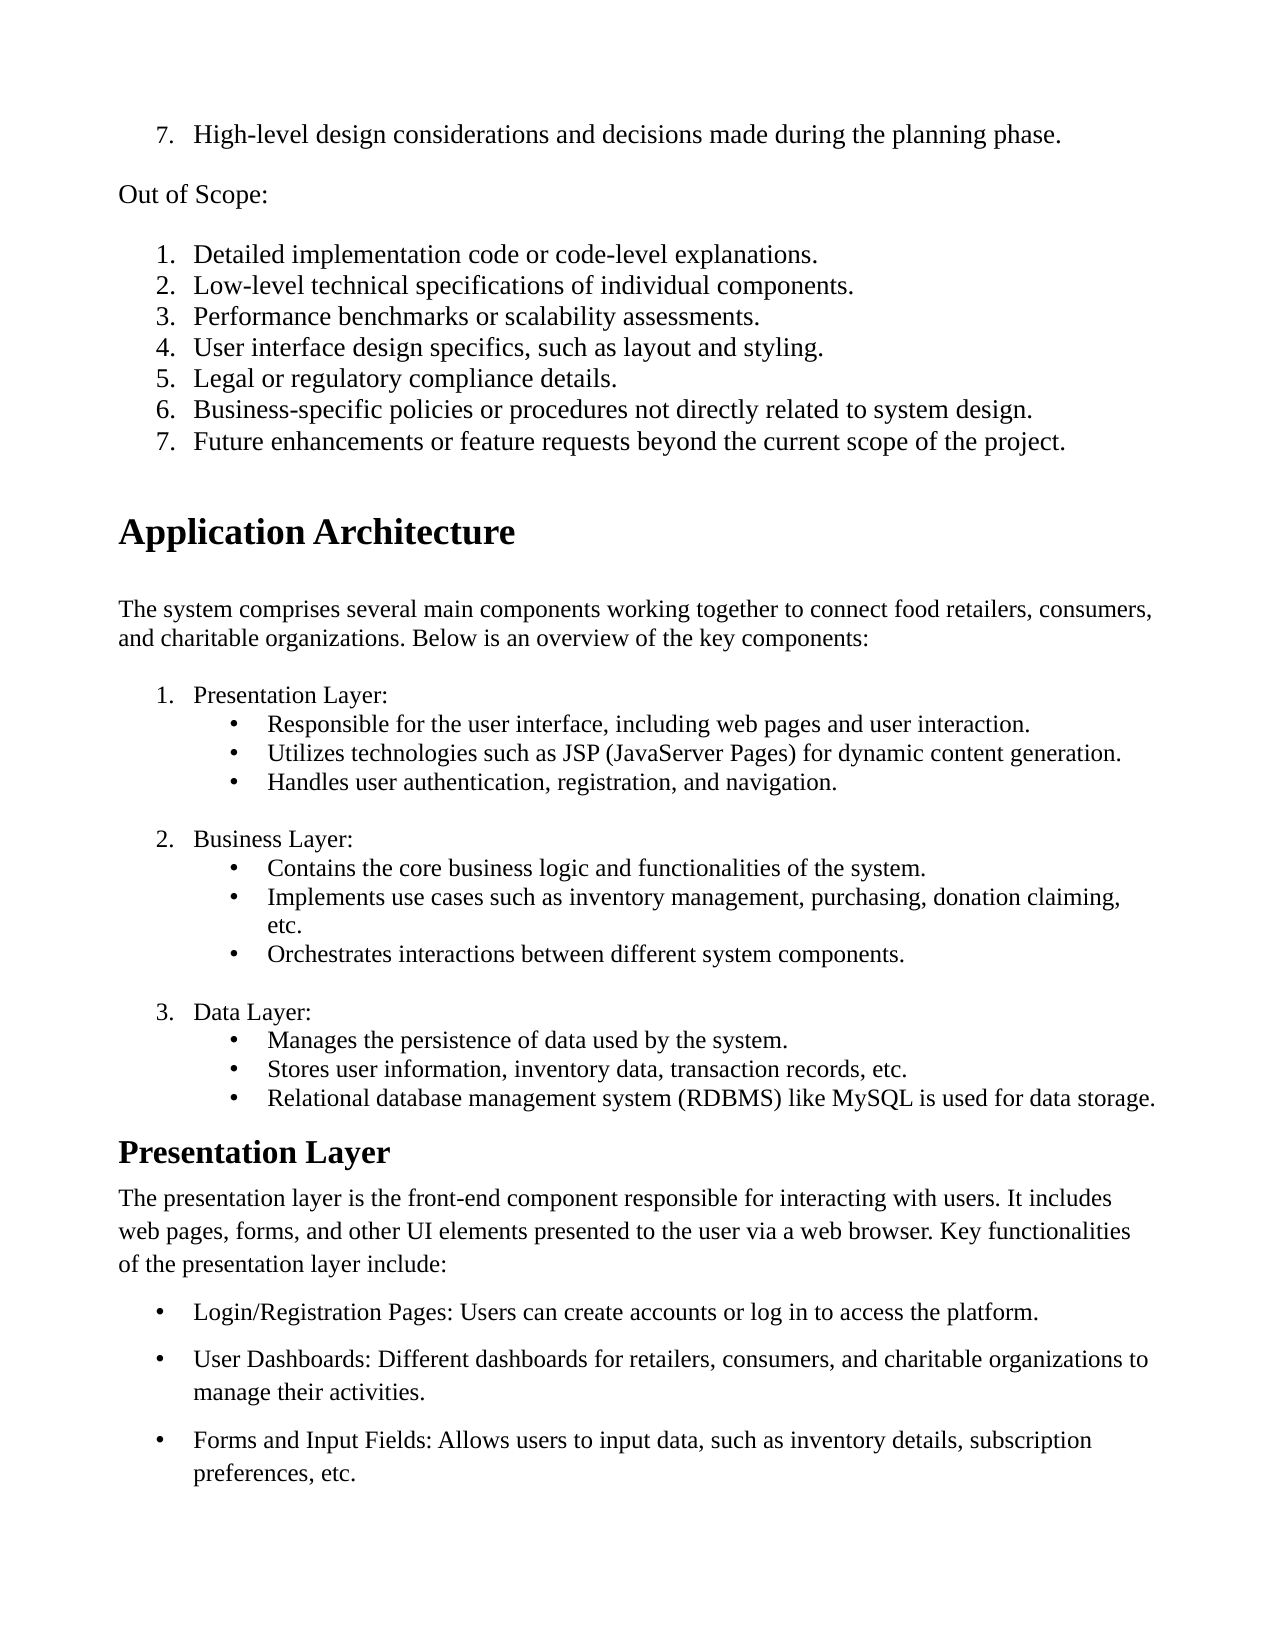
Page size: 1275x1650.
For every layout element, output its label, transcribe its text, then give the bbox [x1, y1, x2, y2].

list User Dashboards: Different dashboards for retailers, consumers, and charitable organizations to manage their activities. [156, 1344, 1157, 1406]
list Business-specific policies or procedures not directly related to system design. [156, 394, 1157, 425]
list Handles user authentication, registration, and navigation. [229, 767, 1157, 795]
list Contains the core business logic and functionalities of the system. [229, 853, 1157, 882]
list Legal or regulatory compliance details. [156, 362, 1157, 394]
text Out of Scope: [118, 178, 1157, 209]
list Utilizes technologies such as JSP (JavaServer Pages) for dynamic content generation. [229, 738, 1157, 767]
list Detailed implementation code or code-level explanations. [156, 238, 1157, 269]
list Business Layer: [156, 824, 1157, 853]
list Performance benchmarks or scalability assessments. [156, 300, 1157, 331]
text The presentation layer is the front-end component responsible for interacting with users. It includes web pages, forms, and other UI elements presented to the user via a web browser. Key functionalities of the presentation layer include: [118, 1183, 1157, 1278]
list Presentation Layer: [156, 680, 1157, 709]
list Orchestrates interactions between different system components. [229, 939, 1157, 968]
list Forms and Input Fields: Allows users to input data, such as inventory details, subscription preferences, etc. [156, 1425, 1157, 1487]
subtitle Application Architecture [118, 510, 1157, 553]
list Relational database management system (RDBMS) like MySQL is used for data storage. [229, 1083, 1157, 1112]
list Low-level technical specifications of individual components. [156, 269, 1157, 300]
text The system comprises several main components working together to connect food retailers, consumers, and charitable organizations. Below is an overview of the key components: [118, 594, 1157, 652]
subtitle Presentation Layer [118, 1132, 1157, 1171]
list Responsible for the user interface, including web pages and user interaction. [229, 709, 1157, 738]
list Implements use cases such as inventory management, purchasing, donation claiming, etc. [229, 882, 1157, 939]
list Manages the persistence of data used by the system. [229, 1025, 1157, 1054]
list Data Layer: [156, 997, 1157, 1025]
list Future enhancements or feature requests beyond the current scope of the project. [156, 425, 1157, 456]
list Login/Registration Pages: Users can create accounts or log in to access the platform. [156, 1297, 1157, 1326]
list User interface design specifics, such as layout and styling. [156, 331, 1157, 362]
list High-level design considerations and decisions made during the planning phase. [156, 118, 1157, 149]
list Stores user information, inventory data, transaction records, etc. [229, 1054, 1157, 1083]
